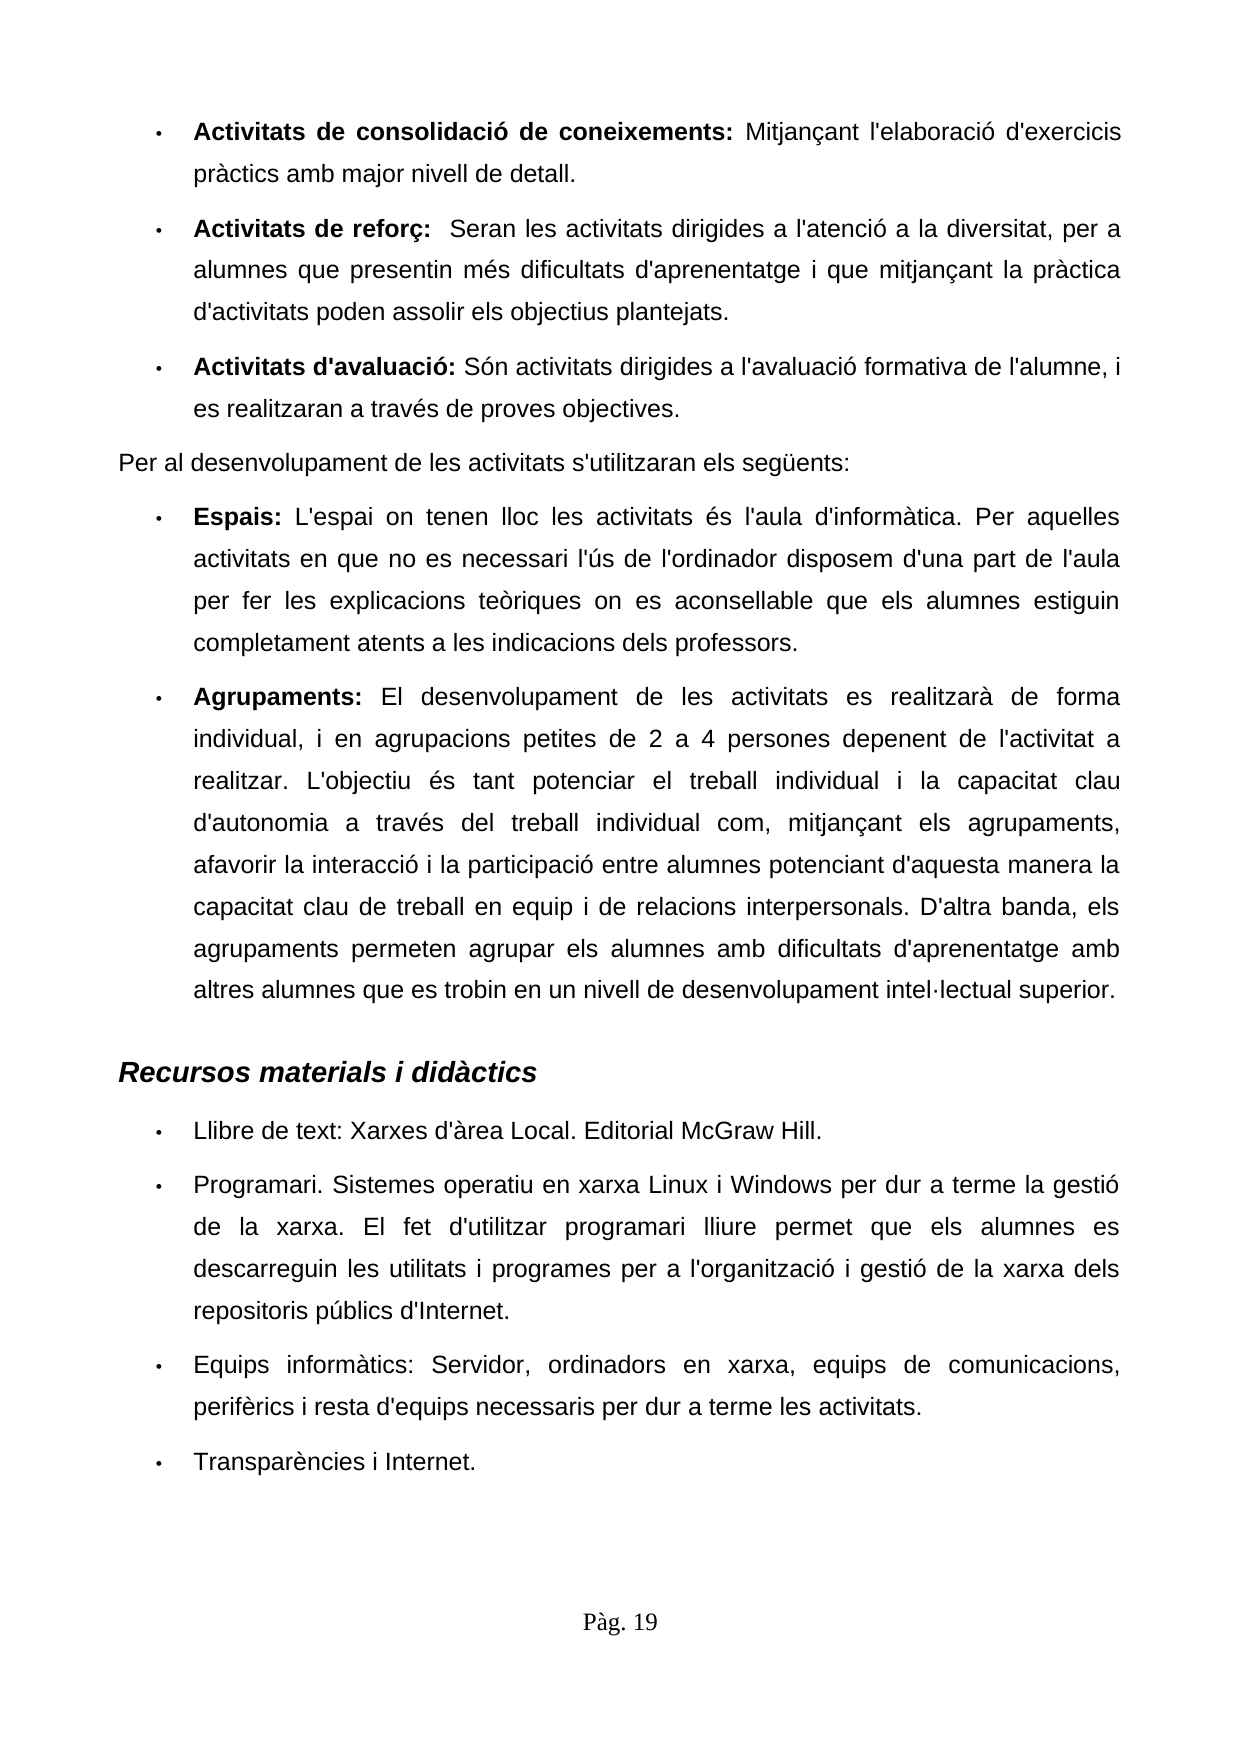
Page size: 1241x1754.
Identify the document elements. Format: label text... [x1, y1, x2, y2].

list Equips informàtics: Servidor, ordinadors en xarxa, equips de comunicacions, perifèrics i resta d'equips necessaris per dur a terme les activitats. [156, 1351, 1122, 1421]
list Activitats de consolidació de coneixements: Mitjançant l'elaboració d'exercicis pràctics amb major nivell de detall. [156, 118, 1122, 188]
subtitle Recursos materials i didàctics [118, 1056, 1122, 1088]
list Activitats d'avaluació: Són activitats dirigides a l'avaluació formativa de l'alumne, i es realitzaran a través de proves objectives. [156, 352, 1122, 422]
list Agrupaments: El desenvolupament de les activitats es realitzarà de forma individual, i en agrupacions petites de 2 a 4 persones depenent de l'activitat a realitzar. L'objectiu és tant potenciar el treball individual i la capacitat clau d'autonomia a través del treball individual com, mitjançant els agrupaments, afavorir la interacció i la participació entre alumnes potenciant d'aquesta manera la capacitat clau de treball en equip i de relacions interpersonals. D'altra banda, els agrupaments permeten agrupar els alumnes amb dificultats d'aprenentatge amb altres alumnes que es trobin en un nivell de desenvolupament intel·lectual superior. [156, 683, 1122, 1004]
text Per al desenvolupament de les activitats s'utilitzaran els següents: [118, 449, 1122, 477]
list Espais: L'espai on tenen lloc les activitats és l'aula d'informàtica. Per aquelles activitats en que no es necessari l'ús de l'ordinador disposem d'una part de l'aula per fer les explicacions teòriques on es aconsellable que els alumnes estiguin completament atents a les indicacions dels professors. [156, 503, 1122, 657]
list Llibre de text: Xarxes d'àrea Local. Editorial McGraw Hill. [156, 1117, 1122, 1145]
list Programari. Sistemes operatiu en xarxa Linux i Windows per dur a terme la gestió de la xarxa. El fet d'utilitzar programari lliure permet que els alumnes es descarreguin les utilitats i programes per a l'organització i gestió de la xarxa dels repositoris públics d'Internet. [156, 1171, 1122, 1325]
list Transparències i Internet. [156, 1448, 1122, 1476]
list Activitats de reforç: Seran les activitats dirigides a l'atenció a la diversitat, per a alumnes que presentin més dificultats d'aprenentatge i que mitjançant la pràctica d'activitats poden assolir els objectius plantejats. [156, 214, 1122, 326]
